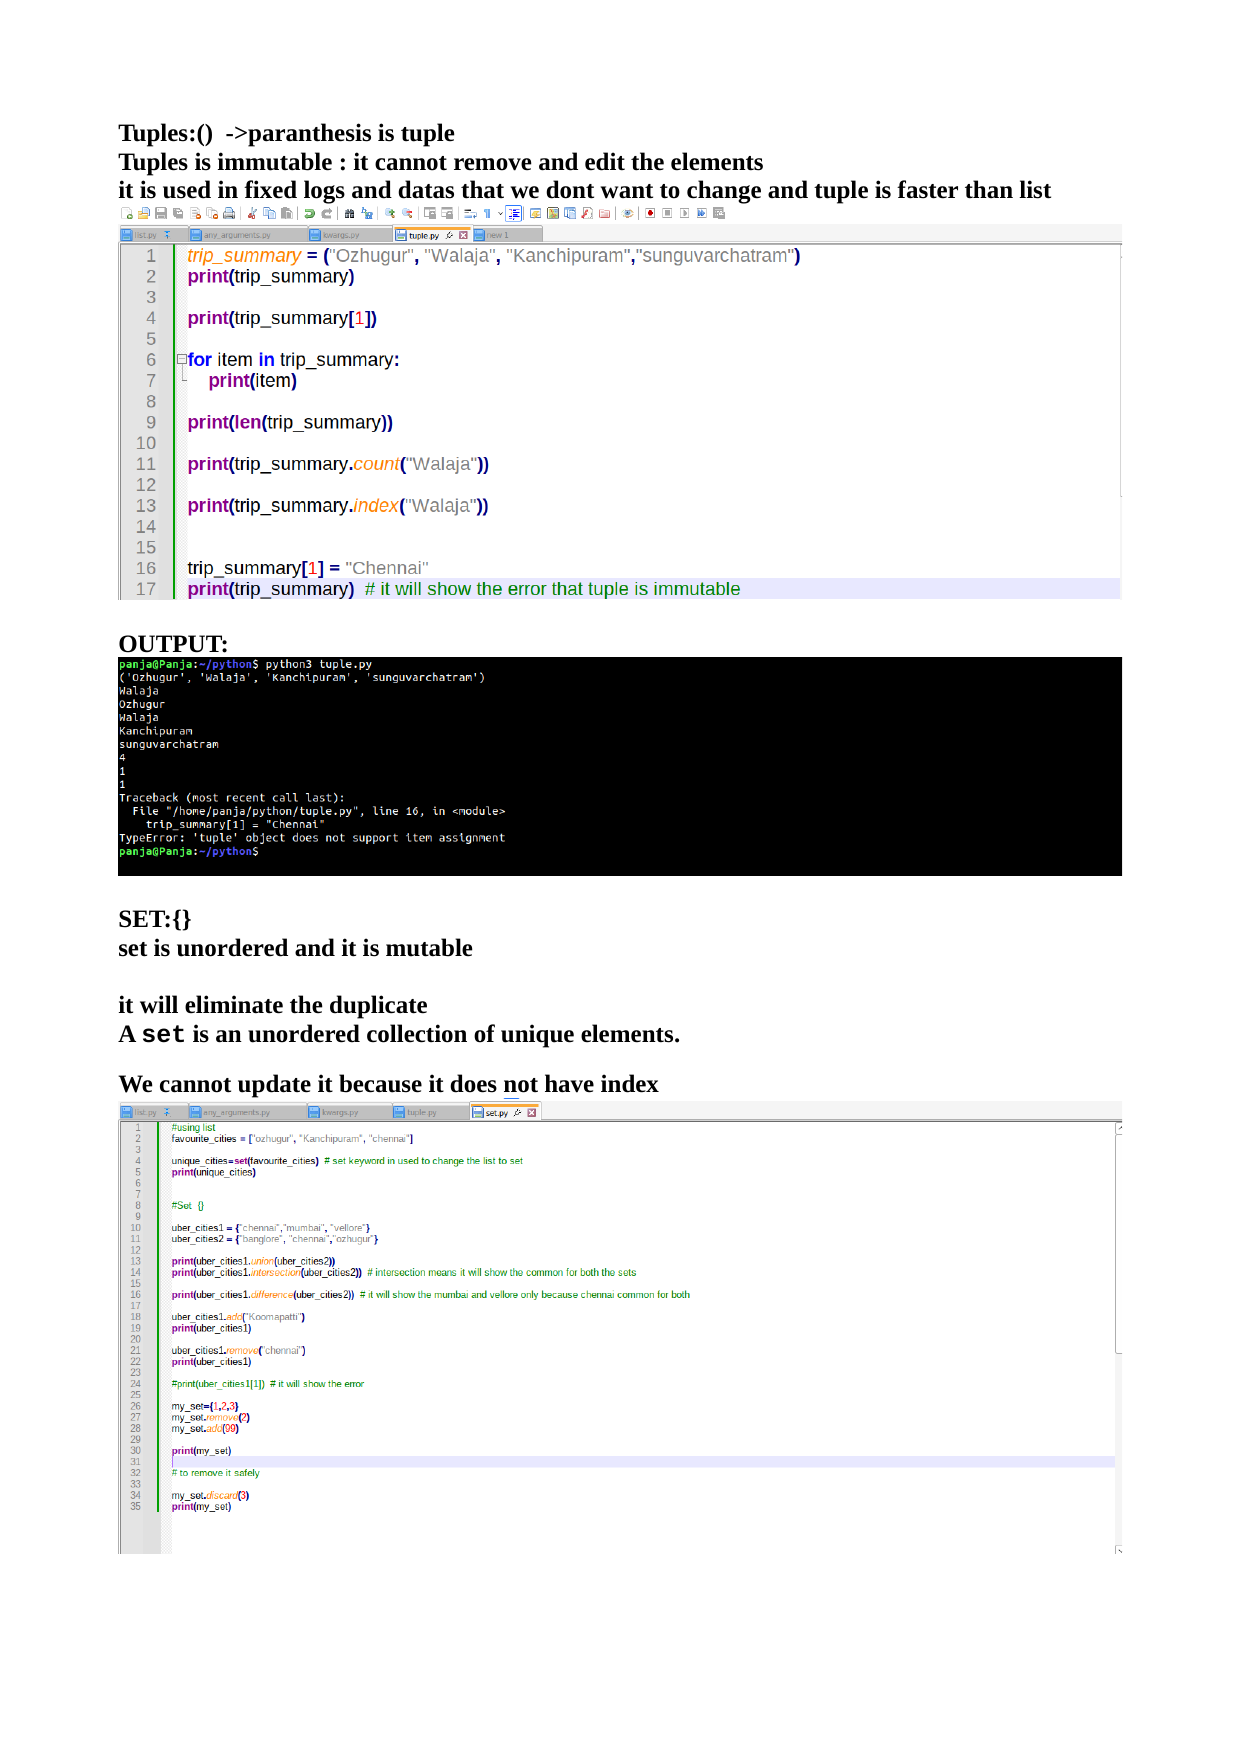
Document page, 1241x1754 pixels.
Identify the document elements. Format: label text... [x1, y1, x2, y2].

text Tuples:() ->paranthesis is tuple [118, 118, 1122, 147]
text it is used in fixed logs and datas that we dont want to change and tuple is faster than list [118, 176, 1122, 204]
text A set is an unordered collection of unique elements. [118, 1019, 1122, 1050]
text OUTPUT: [118, 629, 1122, 657]
text set is unordered and it is mutable [118, 933, 1122, 962]
text We cannot update it because it does not have index [118, 1069, 1122, 1098]
text Tuples is immutable : it cannot remove and edit the elements [118, 147, 1122, 176]
text it will eliminate the duplicate [118, 991, 1122, 1019]
text SET:{} [118, 904, 1122, 933]
picture [118, 657, 1123, 876]
picture [118, 1098, 1123, 1554]
picture [118, 204, 1123, 600]
